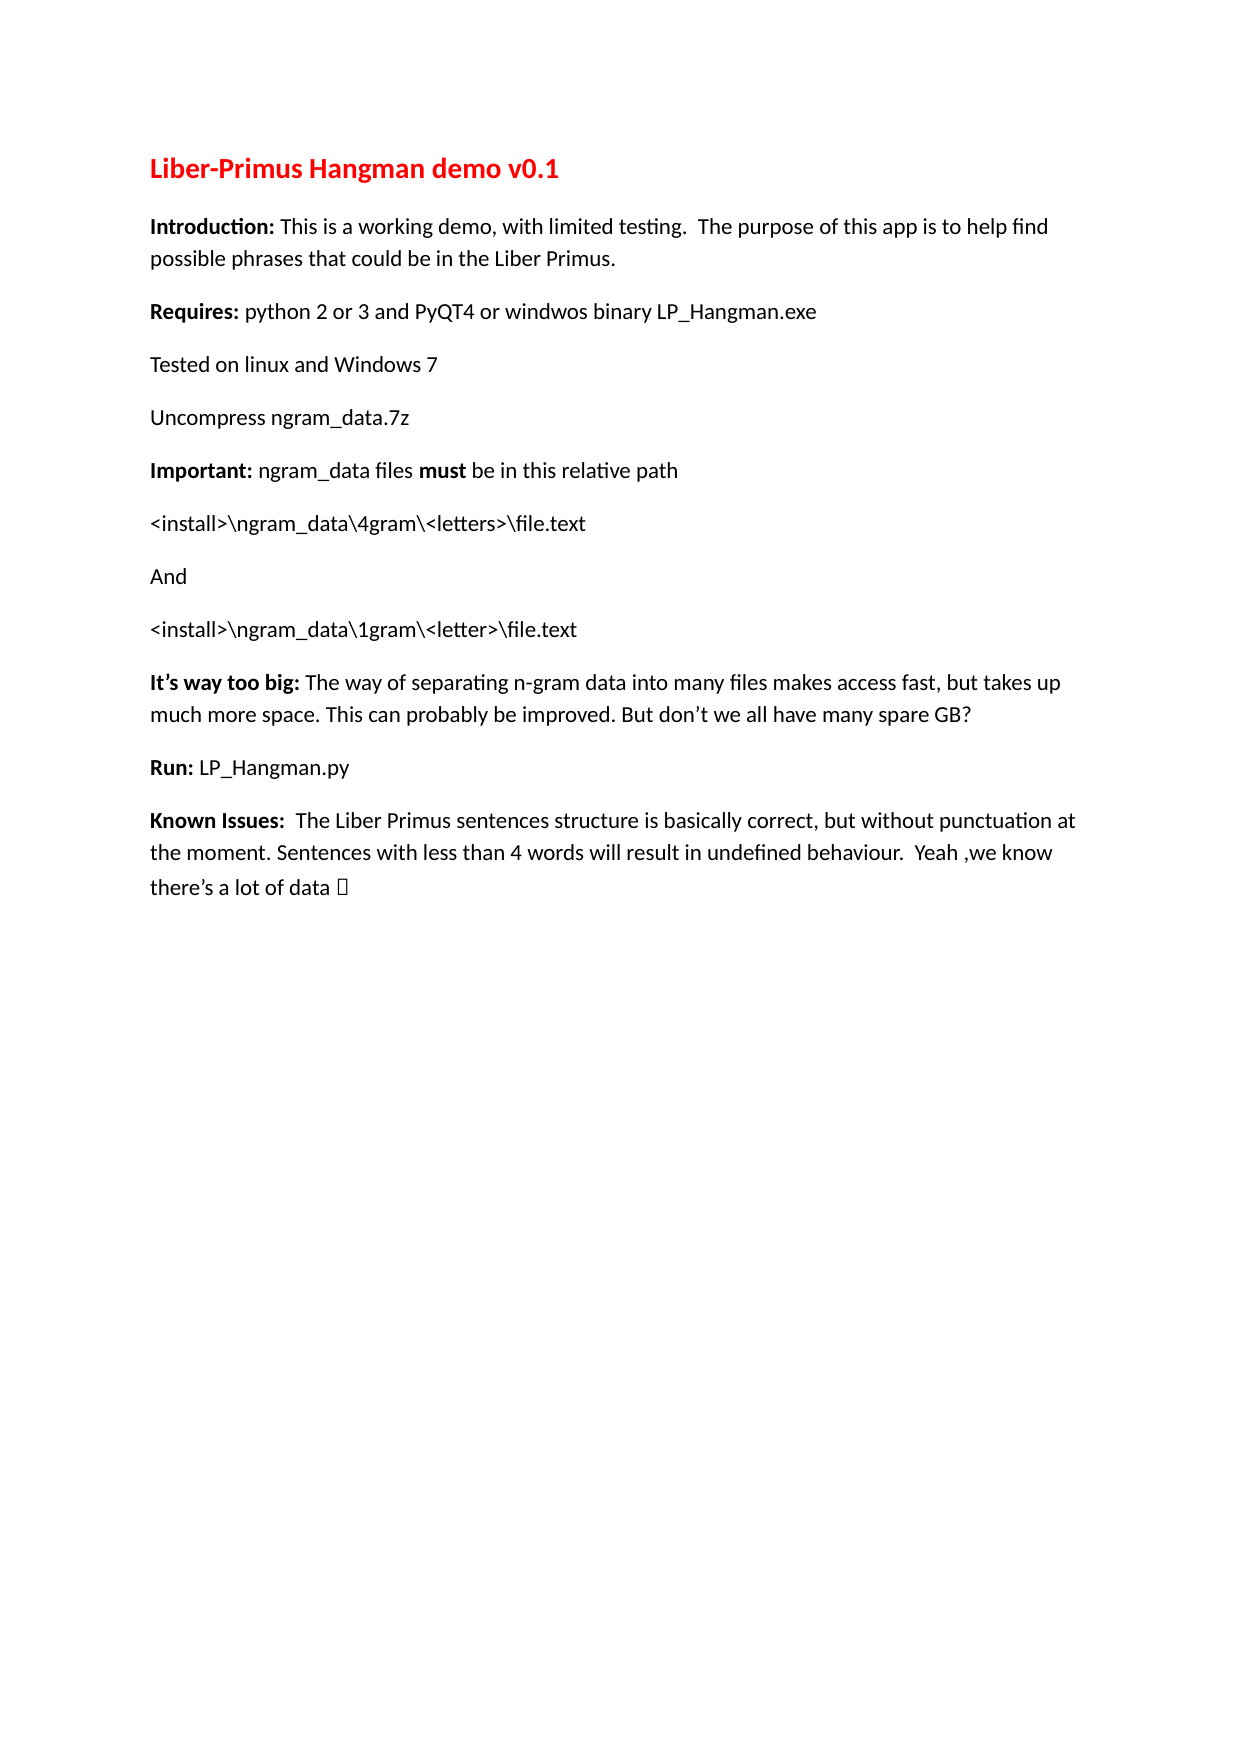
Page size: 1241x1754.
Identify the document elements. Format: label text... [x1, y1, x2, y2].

text Introduction: This is a working demo, with limited testing. The purpose of this app is to help find possible phrases that could be in the Liber Primus. [150, 212, 1090, 272]
text And [150, 562, 1090, 590]
text Requires: python 2 or 3 and PyQT4 or windwos binary LP_Hangman.exe [150, 297, 1090, 325]
text Known Issues: The Liber Primus sentences structure is basically correct, but without punctuation at the moment. Sentences with less than 4 words will result in undefined behaviour. Yeah ,we know there’s a lot of data  [150, 806, 1090, 902]
text Important: ngram_data files must be in this relative path [150, 456, 1090, 484]
text Tested on linux and Windows 7 [150, 350, 1090, 378]
text <install>\ngram_data\4gram\<letters>\file.text [150, 509, 1090, 537]
text <install>\ngram_data\1gram\<letter>\file.text [150, 615, 1090, 643]
text Liber-Primus Hangman demo v0.1 [150, 150, 1090, 186]
text Uncompress ngram_data.7z [150, 403, 1090, 431]
text It’s way too big: The way of separating n-gram data into many files makes access fast, but takes up much more space. This can probably be improved. But don’t we all have many spare GB? [150, 668, 1090, 728]
text Run: LP_Hangman.py [150, 753, 1090, 781]
